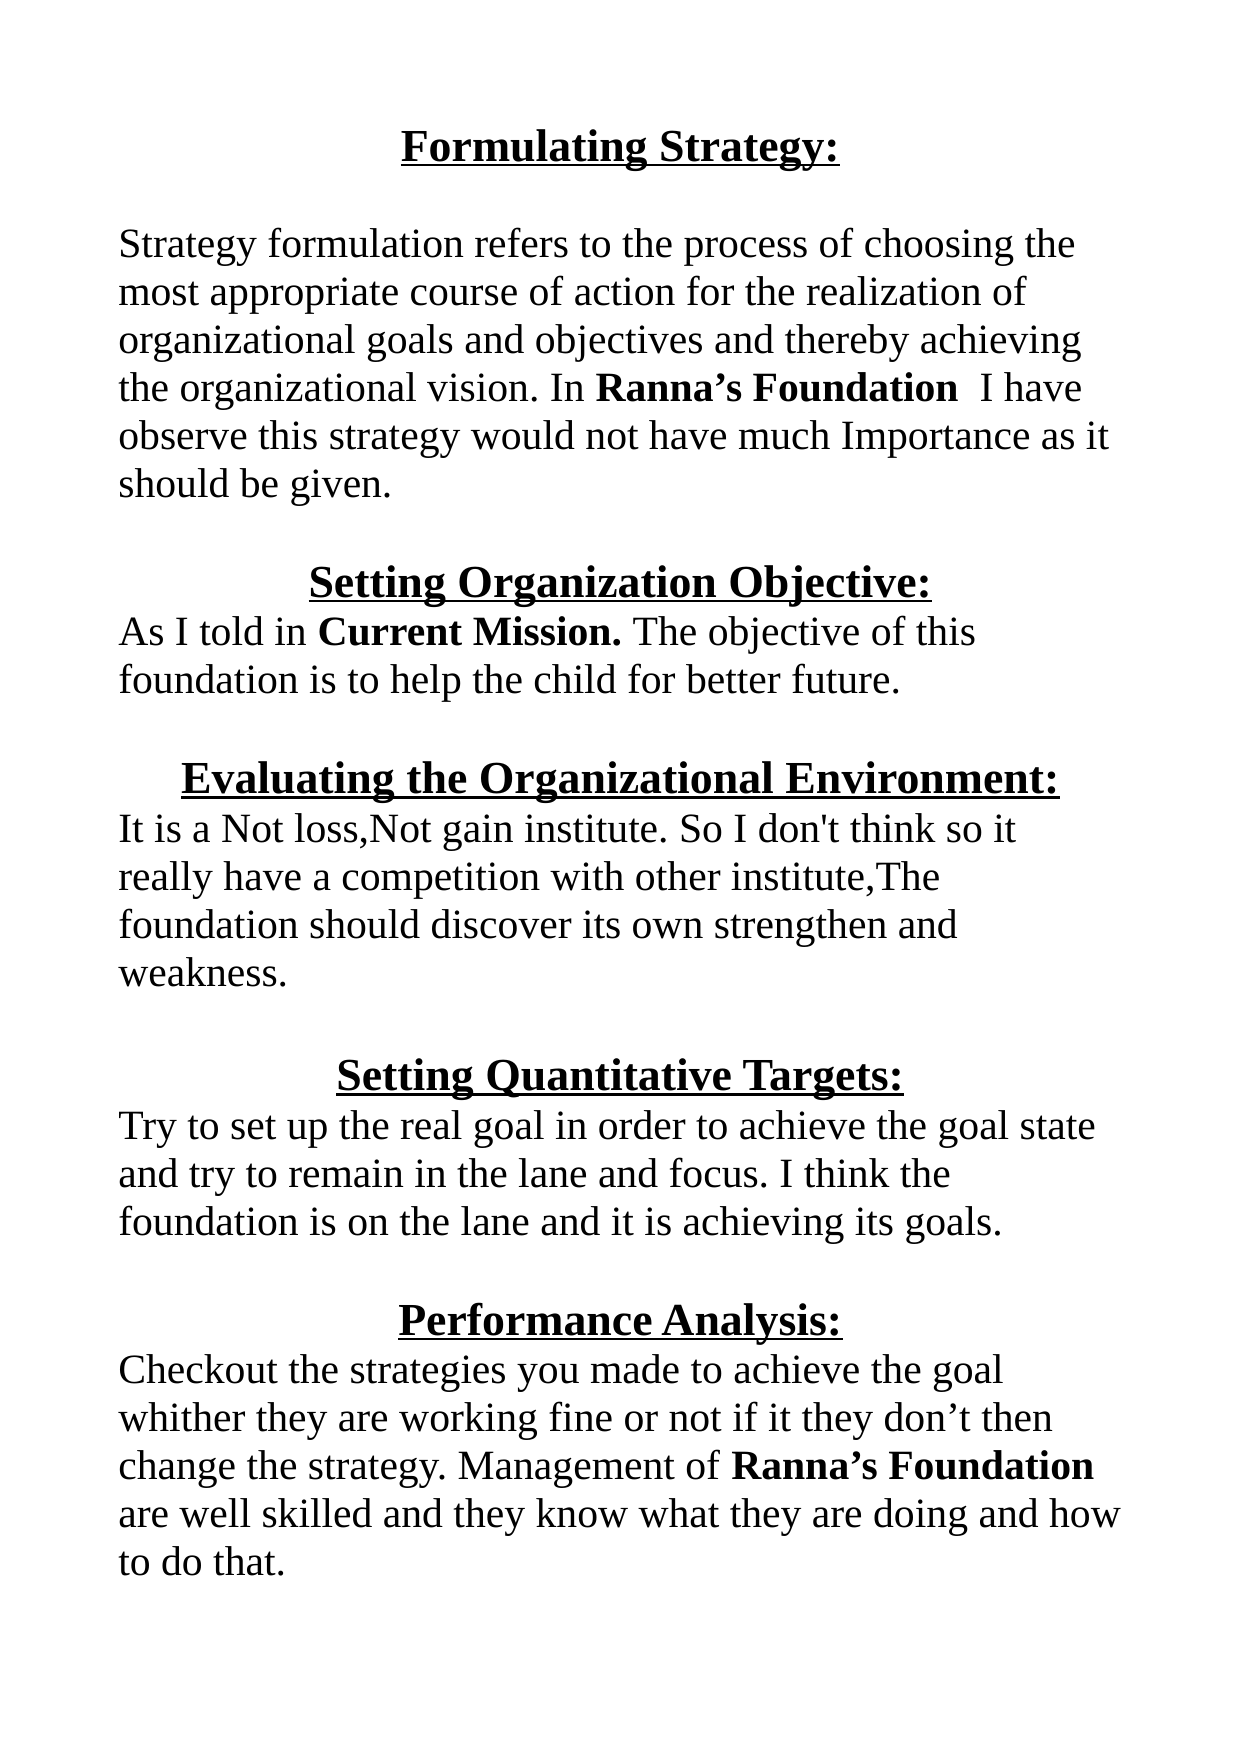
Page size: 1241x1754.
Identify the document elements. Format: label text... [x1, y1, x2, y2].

text Try to set up the real goal in order to achieve the goal state and try to remain in the lane and focus. I think the foundation is on the lane and it is achieving its goals. [118, 1100, 1122, 1244]
text Formulating Strategy: [118, 118, 1122, 171]
text Checkout the strategies you made to achieve the goal whither they are working fine or not if it they don’t then change the strategy. Management of Ranna’s Foundation are well skilled and they know what they are doing and how to do that. [118, 1345, 1122, 1584]
text Performance Analysis: [118, 1292, 1122, 1345]
text As I told in Current Mission. The objective of this foundation is to help the child for better future. [118, 607, 1122, 703]
text Setting Organization Objective: [118, 554, 1122, 607]
text Evaluating the Organizational Environment: [118, 751, 1122, 803]
text Setting Quantitative Targets: [118, 1048, 1122, 1100]
text It is a Not loss,Not gain institute. So I don't think so it really have a competition with other institute,The foundation should discover its own strengthen and weakness. [118, 803, 1122, 995]
text Strategy formulation refers to the process of choosing the most appropriate course of action for the realization of organizational goals and objectives and thereby achieving the organizational vision. In Ranna’s Foundation I have observe this strategy would not have much Importance as it should be given. [118, 219, 1122, 506]
